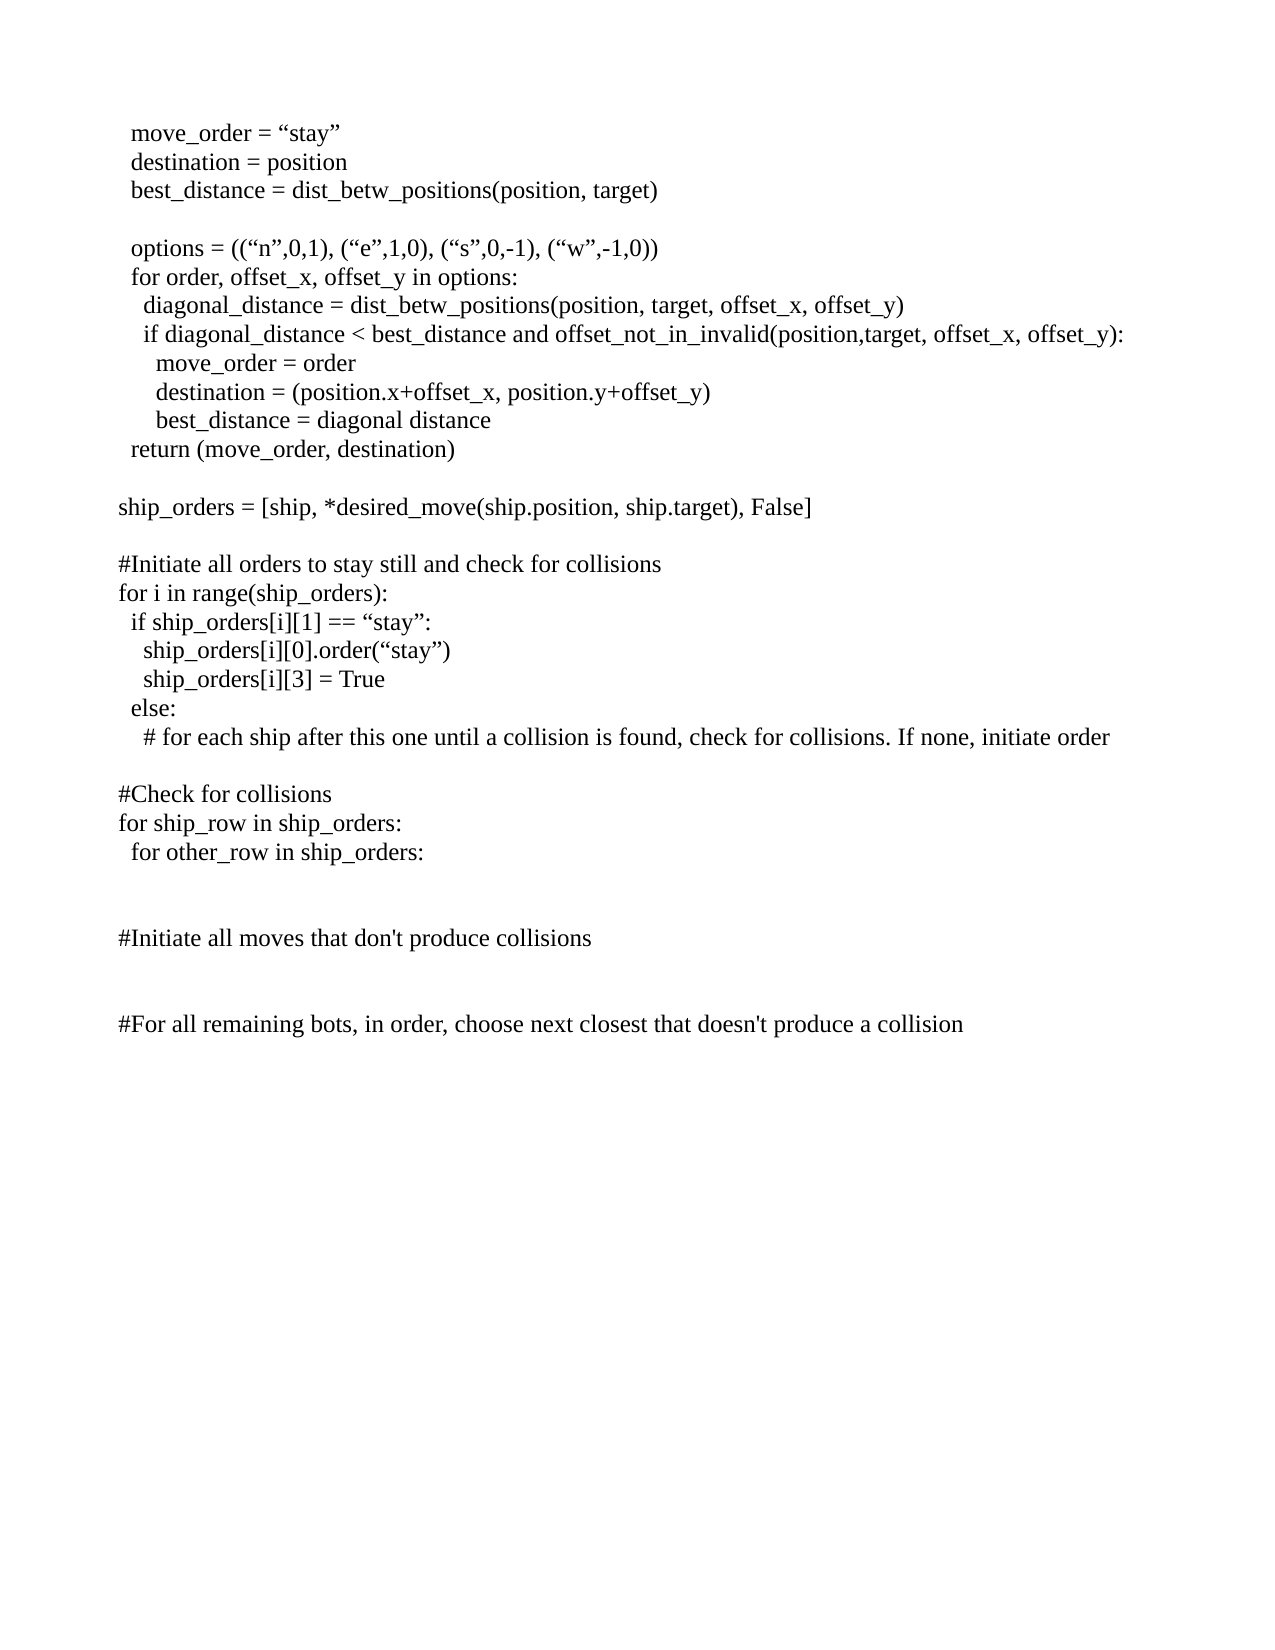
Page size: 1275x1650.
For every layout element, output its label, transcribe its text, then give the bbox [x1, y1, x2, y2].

text else: [118, 693, 1157, 722]
text for order, offset_x, offset_y in options: [118, 262, 1157, 291]
text if ship_orders[i][1] == “stay”: [118, 607, 1157, 636]
text for i in range(ship_orders): [118, 578, 1157, 607]
text destination = position [118, 147, 1157, 176]
text for other_row in ship_orders: [118, 837, 1157, 866]
text destination = (position.x+offset_x, position.y+offset_y) [118, 377, 1157, 406]
text #Initiate all orders to stay still and check for collisions [118, 549, 1157, 578]
text diagonal_distance = dist_betw_positions(position, target, offset_x, offset_y) [118, 291, 1157, 319]
text ship_orders[i][3] = True [118, 664, 1157, 693]
text ship_orders = [ship, *desired_move(ship.position, ship.target), False] [118, 492, 1157, 521]
text # for each ship after this one until a collision is found, check for collisions. If none, initiate order [118, 722, 1157, 751]
text for ship_row in ship_orders: [118, 808, 1157, 837]
text #Check for collisions [118, 779, 1157, 808]
text #Initiate all moves that don't produce collisions [118, 923, 1157, 952]
text options = ((“n”,0,1), (“e”,1,0), (“s”,0,-1), (“w”,-1,0)) [118, 233, 1157, 262]
text #For all remaining bots, in order, choose next closest that doesn't produce a collision [118, 1009, 1157, 1038]
text best_distance = dist_betw_positions(position, target) [118, 176, 1157, 204]
text best_distance = diagonal distance [118, 406, 1157, 434]
text if diagonal_distance < best_distance and offset_not_in_invalid(position,target, offset_x, offset_y): [118, 319, 1157, 348]
text return (move_order, destination) [118, 434, 1157, 463]
text ship_orders[i][0].order(“stay”) [118, 636, 1157, 664]
text move_order = “stay” [118, 118, 1157, 147]
text move_order = order [118, 348, 1157, 377]
